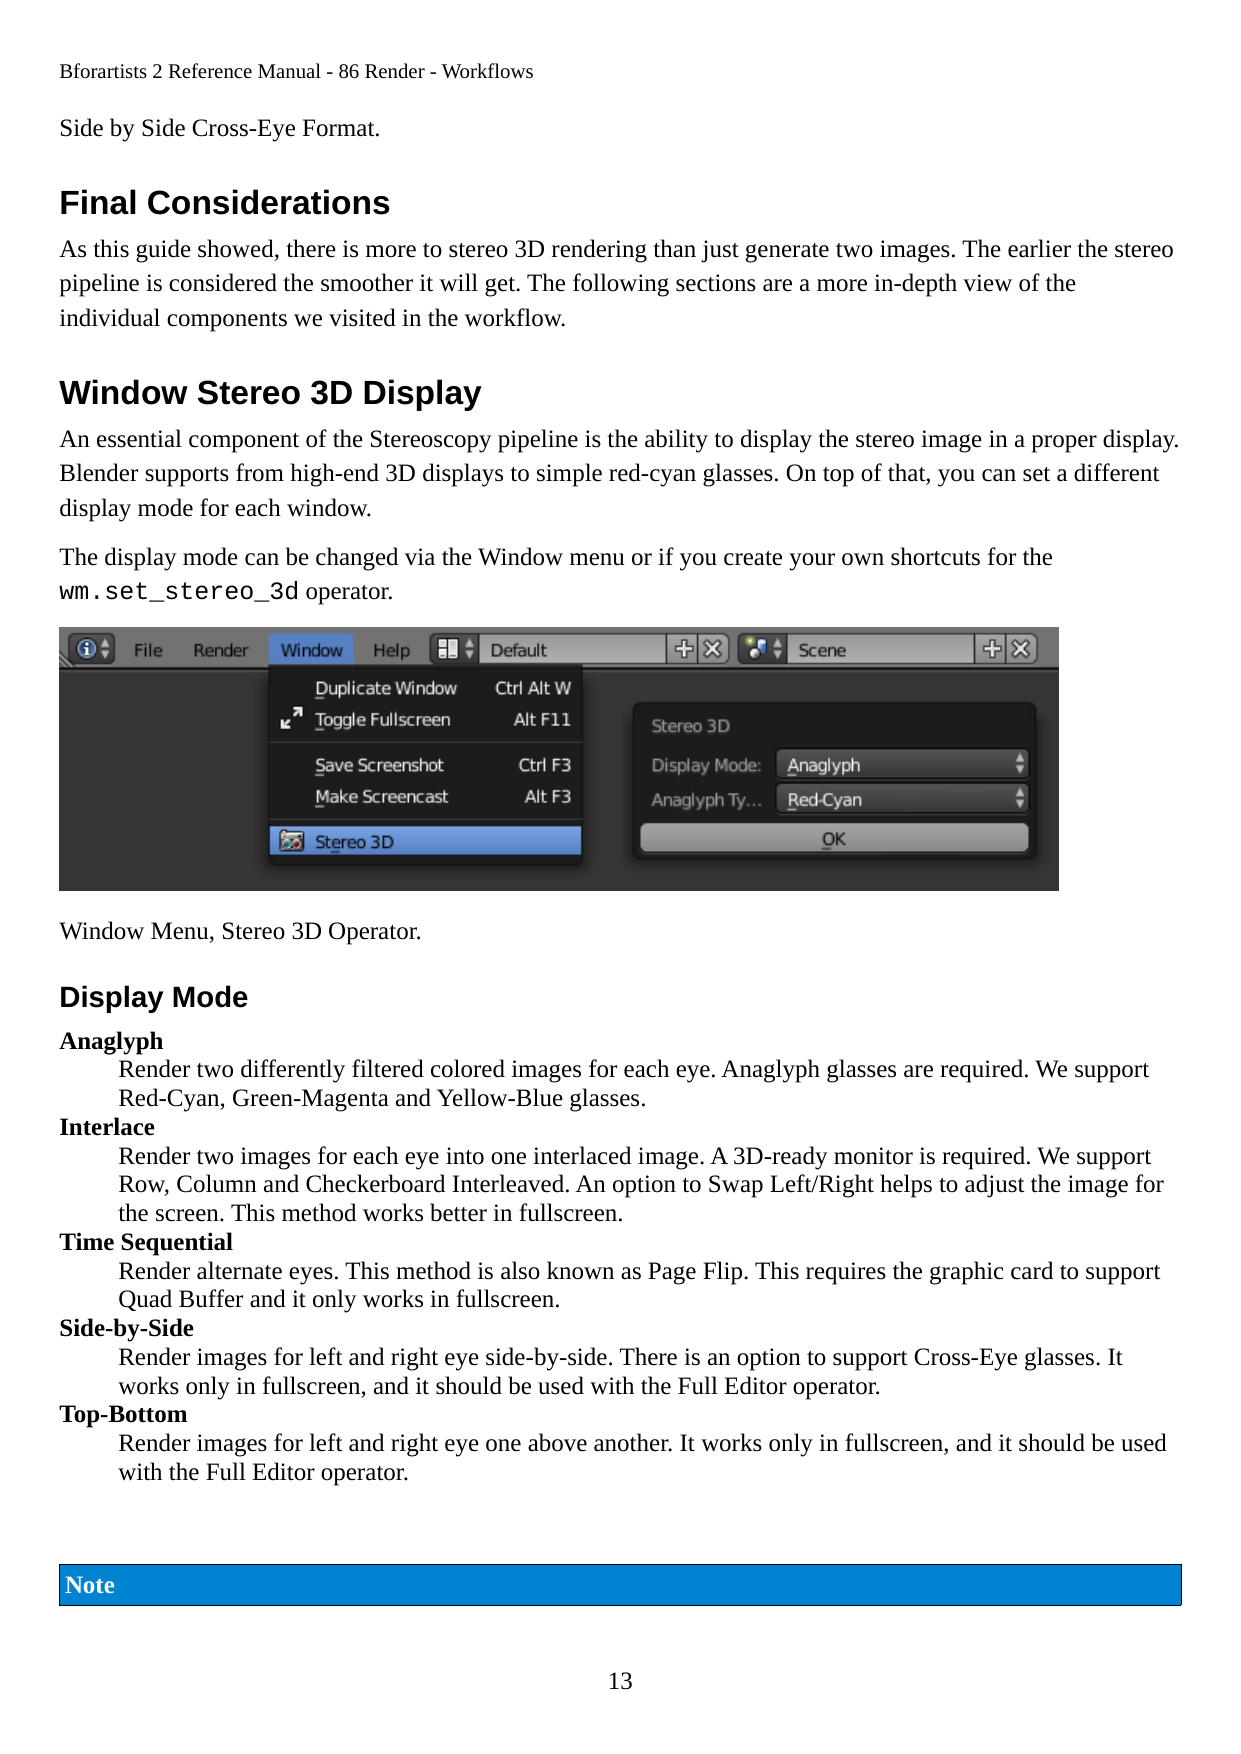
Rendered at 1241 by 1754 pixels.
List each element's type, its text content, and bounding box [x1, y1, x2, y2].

text Side by Side Cross-Eye Format. [59, 113, 1181, 141]
subtitle Anaglyph [59, 1026, 1181, 1054]
list Render alternate eyes. This method is also known as Page Flip. This requires the graphic card to support Quad Buffer and it only works in fullscreen. [118, 1256, 1181, 1313]
subtitle Time Sequential [59, 1227, 1181, 1256]
text Window Menu, Stereo 3D Operator. [59, 916, 1181, 945]
subtitle Top-Bottom [59, 1399, 1181, 1428]
picture [59, 627, 1059, 891]
list Render images for left and right eye side-by-side. There is an option to support Cross-Eye glasses. It works only in fullscreen, and it should be used with the Full Editor operator. [118, 1342, 1181, 1399]
table_header Note [60, 1565, 1181, 1605]
list Render two images for each eye into one interlaced image. A 3D-ready monitor is required. We support Row, Column and Checkerboard Interleaved. An option to Swap Left/Right helps to adjust the image for the screen. This method works better in fullscreen. [118, 1141, 1181, 1227]
subtitle Interlace [59, 1112, 1181, 1141]
subtitle Side-by-Side [59, 1313, 1181, 1342]
text As this guide showed, there is more to stereo 3D rendering than just generate two images. The earlier the stereo pipeline is considered the smoother it will get. The following sections are a more in-depth view of the individual components we visited in the workflow. [59, 234, 1181, 331]
list Render images for left and right eye one above another. It works only in fullscreen, and it should be used with the Full Editor operator. [118, 1428, 1181, 1486]
subtitle Final Considerations [59, 182, 1181, 221]
list Render two differently filtered colored images for each eye. Anaglyph glasses are required. We support Red-Cyan, Green-Magenta and Yellow-Blue glasses. [118, 1054, 1181, 1112]
text An essential component of the Stereoscopy pipeline is the ability to display the stereo image in a proper display. Blender supports from high-end 3D displays to simple red-cyan glasses. On top of that, you can set a different display mode for each window. [59, 424, 1181, 521]
subtitle Window Stereo 3D Display [59, 372, 1181, 411]
text The display mode can be changed via the Window menu or if you create your own shortcuts for the wm.set_stereo_3d operator. [59, 542, 1181, 607]
subtitle Display Mode [59, 979, 1181, 1013]
